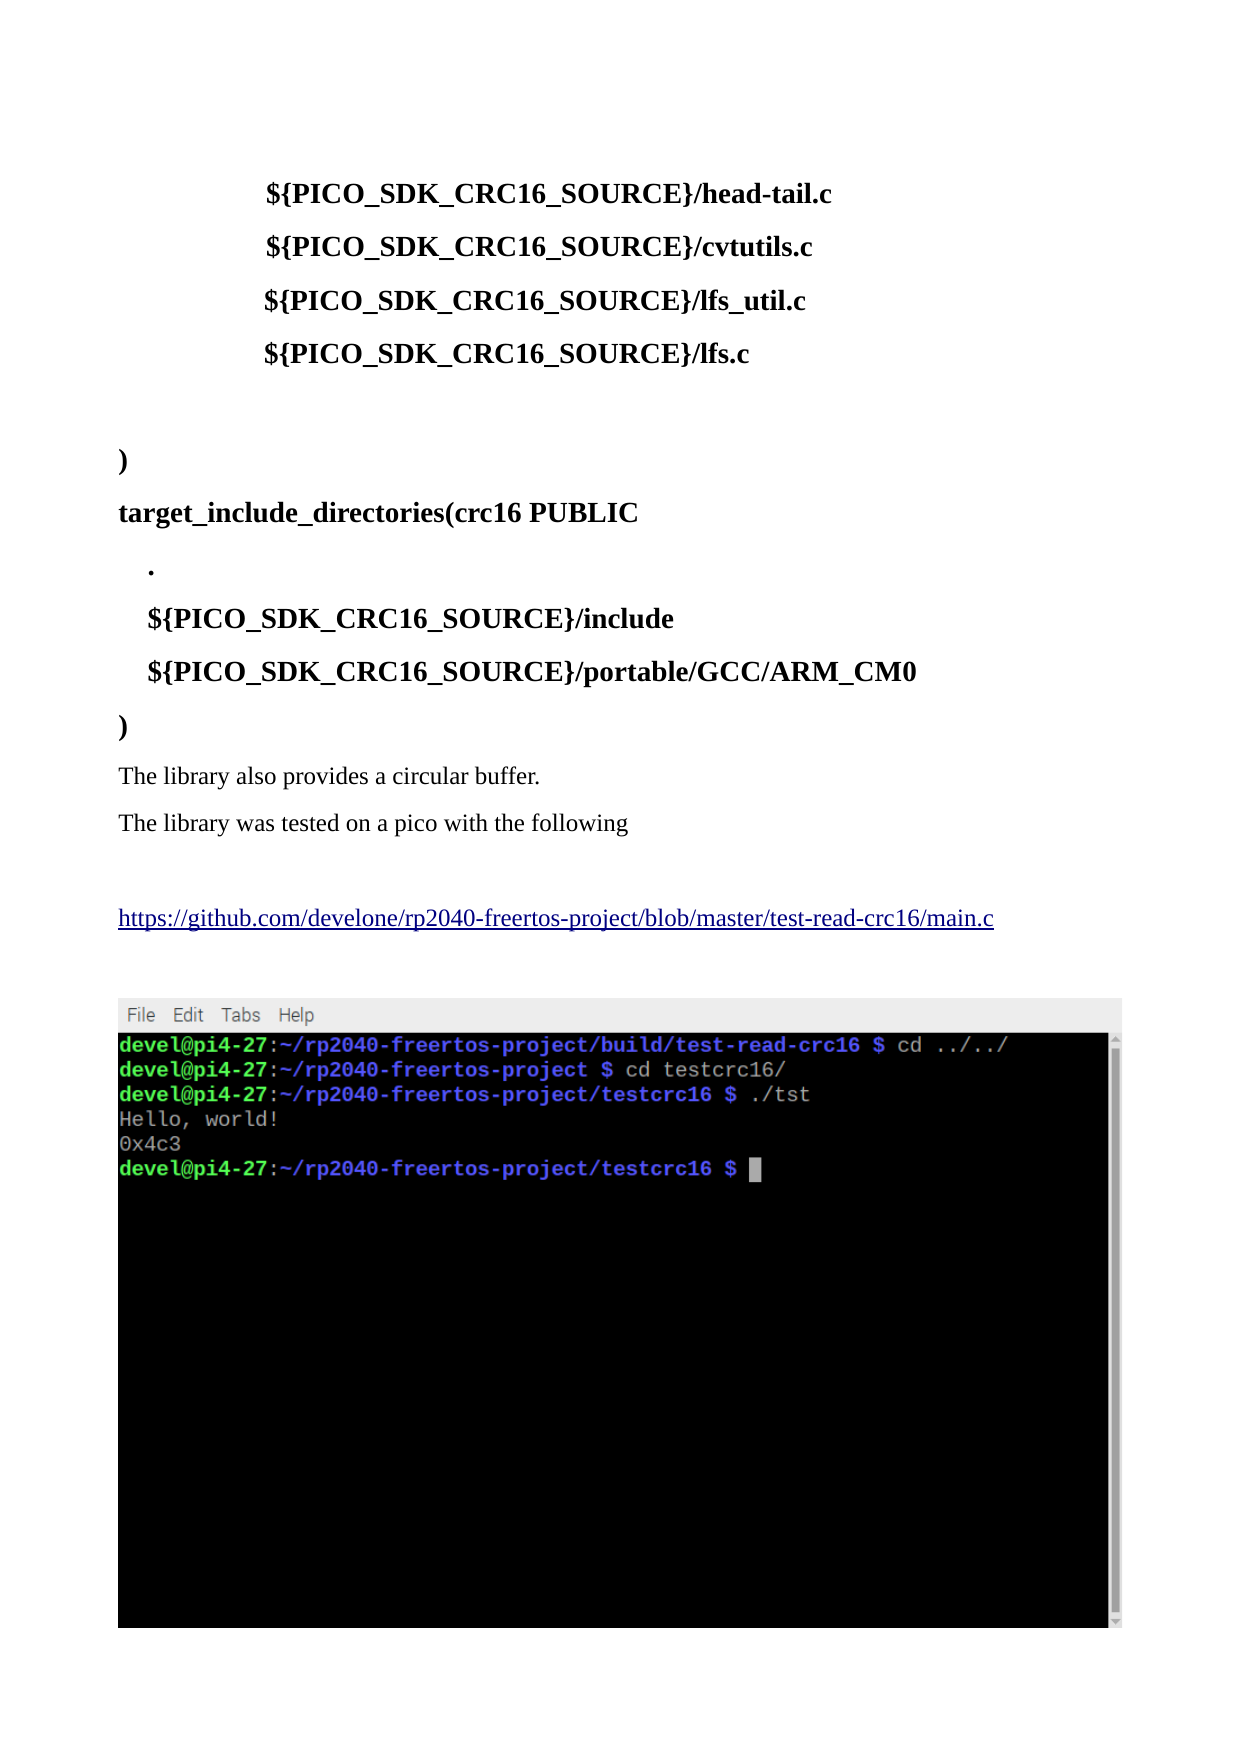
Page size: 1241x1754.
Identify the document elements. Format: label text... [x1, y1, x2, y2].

text The library also provides a circular buffer. [118, 761, 1122, 789]
text ${PICO_SDK_CRC16_SOURCE}/cvtutils.c [118, 229, 1122, 263]
text The library was tested on a pico with the following [118, 808, 1122, 837]
text ) [118, 442, 1122, 476]
text ${PICO_SDK_CRC16_SOURCE}/head-tail.c [118, 176, 1122, 210]
text ${PICO_SDK_CRC16_SOURCE}/include [118, 601, 1122, 635]
text ) [118, 708, 1122, 741]
text https://github.com/develone/rp2040-freertos-project/blob/master/test-read-crc16/main.c [118, 903, 1122, 932]
text ${PICO_SDK_CRC16_SOURCE}/portable/GCC/ARM_CM0 [118, 654, 1122, 688]
text target_include_directories(crc16 PUBLIC [118, 495, 1122, 529]
picture [118, 998, 1123, 1628]
text ${PICO_SDK_CRC16_SOURCE}/lfs_util.c [118, 283, 1122, 316]
text ${PICO_SDK_CRC16_SOURCE}/lfs.c [118, 336, 1122, 369]
text . [118, 548, 1122, 582]
